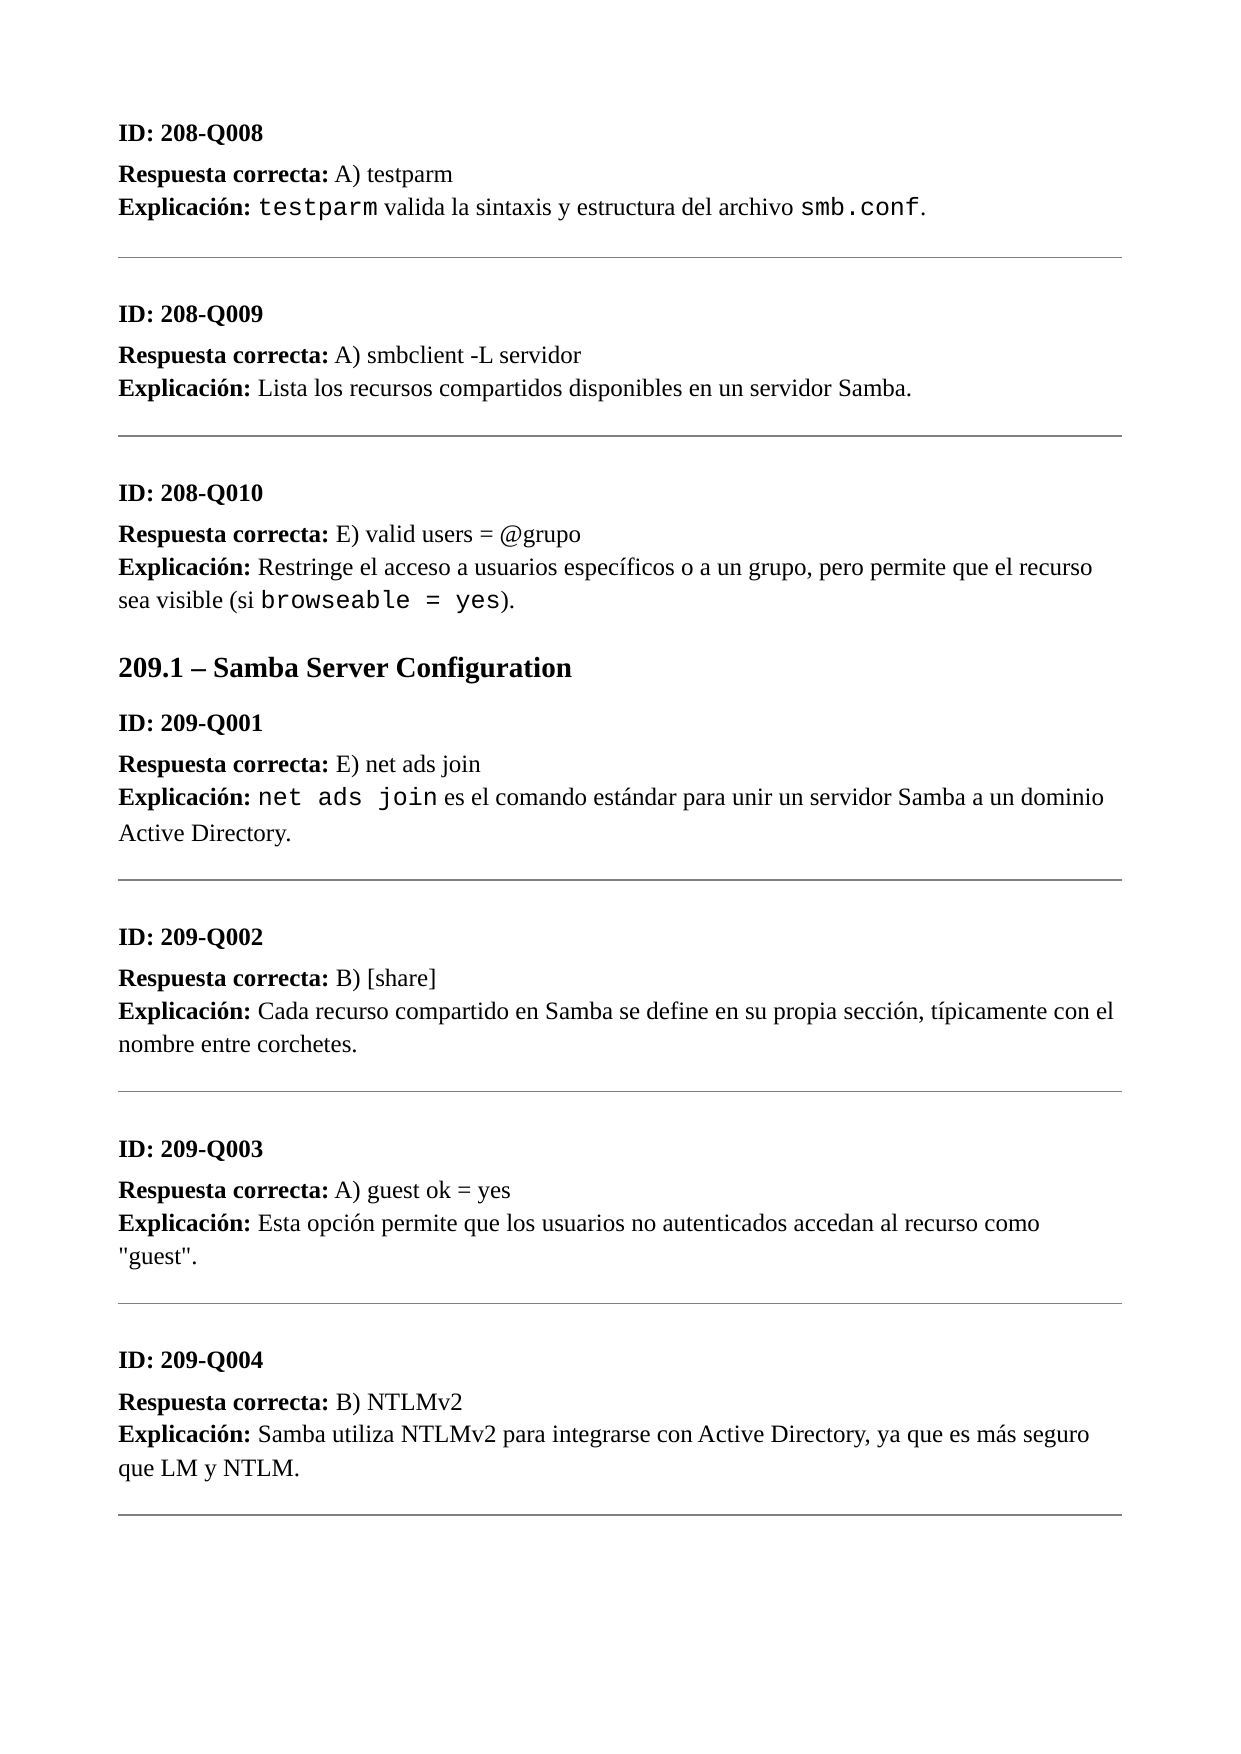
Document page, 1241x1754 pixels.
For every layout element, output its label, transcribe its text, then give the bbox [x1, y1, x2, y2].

text Respuesta correcta: E) valid users = @grupo Explicación: Restringe el acceso a usuarios específicos o a un grupo, pero permite que el recurso sea visible (si browseable = yes). [118, 519, 1122, 616]
subtitle ID: 208-Q008 [118, 118, 1122, 147]
text Respuesta correcta: A) smbclient -L servidor Explicación: Lista los recursos compartidos disponibles en un servidor Samba. [118, 340, 1122, 402]
subtitle 209.1 – Samba Server Configuration [118, 650, 1122, 683]
subtitle ID: 209-Q002 [118, 922, 1122, 951]
text Respuesta correcta: B) [share] Explicación: Cada recurso compartido en Samba se define en su propia sección, típicamente con el nombre entre corchetes. [118, 963, 1122, 1058]
text Respuesta correcta: B) NTLMv2 Explicación: Samba utiliza NTLMv2 para integrarse con Active Directory, ya que es más seguro que LM y NTLM. [118, 1387, 1122, 1481]
subtitle ID: 209-Q004 [118, 1345, 1122, 1374]
subtitle ID: 209-Q003 [118, 1134, 1122, 1162]
text Respuesta correcta: E) net ads join Explicación: net ads join es el comando estándar para unir un servidor Samba a un dominio Active Directory. [118, 749, 1122, 846]
subtitle ID: 209-Q001 [118, 708, 1122, 737]
subtitle ID: 208-Q010 [118, 478, 1122, 507]
subtitle ID: 208-Q009 [118, 299, 1122, 328]
text Respuesta correcta: A) testparm Explicación: testparm valida la sintaxis y estructura del archivo smb.conf. [118, 159, 1122, 223]
text Respuesta correcta: A) guest ok = yes Explicación: Esta opción permite que los usuarios no autenticados accedan al recurso como "guest". [118, 1175, 1122, 1270]
